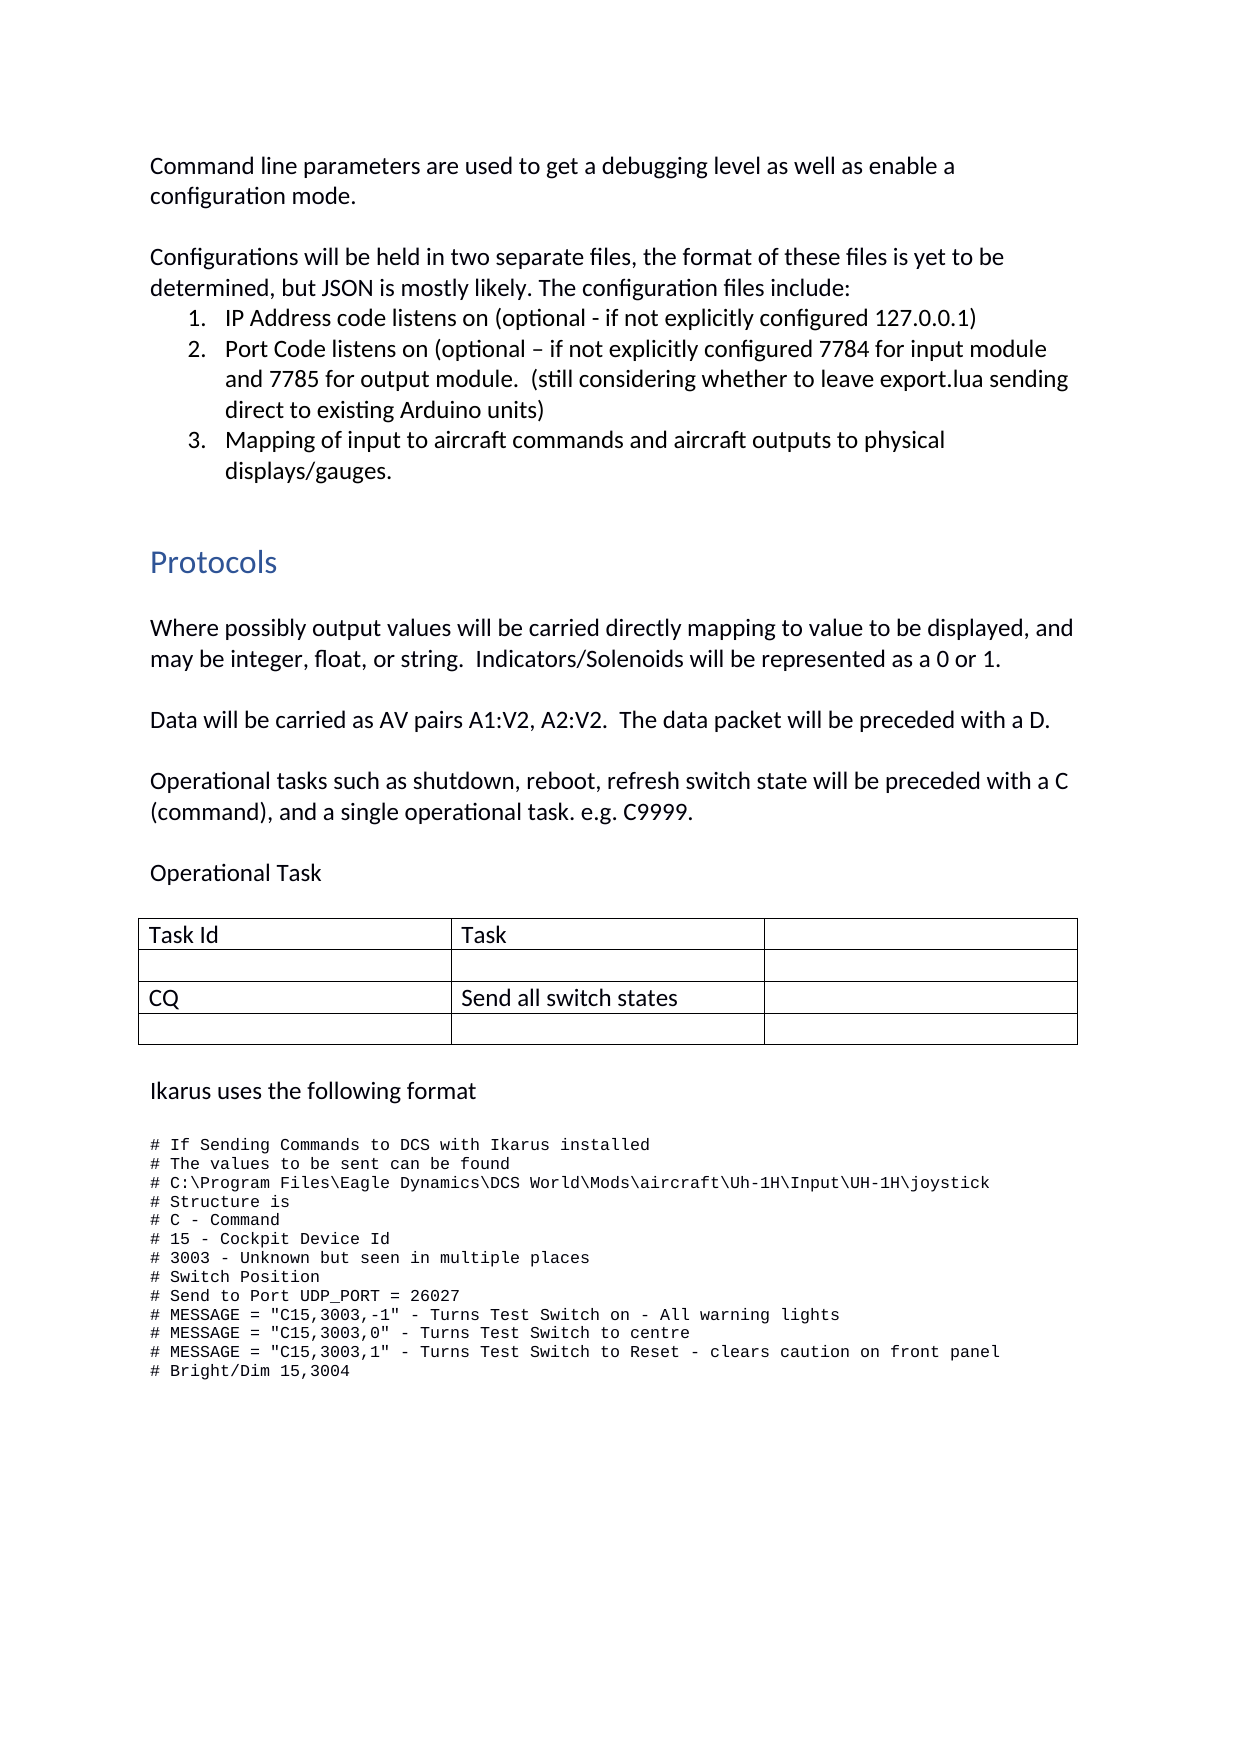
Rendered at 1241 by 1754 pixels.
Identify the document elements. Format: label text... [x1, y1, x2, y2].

text # If Sending Commands to DCS with Ikarus installed [150, 1137, 1090, 1155]
text Ikarus uses the following format [150, 1076, 1090, 1106]
table_cell [452, 950, 764, 981]
text Where possibly output values will be carried directly mapping to value to be displayed, and may be integer, float, or string. Indicators/Solenoids will be represented as a 0 or 1. [150, 612, 1090, 673]
list IP Address code listens on (optional - if not explicitly configured 127.0.0.1) [187, 303, 1090, 333]
table_cell [765, 1014, 1077, 1044]
table_cell [452, 1014, 764, 1044]
text # Structure is [150, 1193, 1090, 1212]
text Command line parameters are used to get a debugging level as well as enable a configuration mode. [150, 150, 1090, 211]
table_header Task Id [139, 919, 451, 949]
list Port Code listens on (optional – if not explicitly configured 7784 for input module and 7785 for output module. (still considering whether to leave export.lua sending direct to existing Arduino units) [187, 333, 1090, 425]
table_header Task [452, 919, 764, 949]
text # MESSAGE = "C15,3003,1" - Turns Test Switch to Reset - clears caution on front panel [150, 1344, 1090, 1363]
text Data will be carried as AV pairs A1:V2, A2:V2. The data packet will be preceded with a D. [150, 704, 1090, 734]
table_cell [765, 982, 1077, 1012]
text # The values to be sent can be found [150, 1155, 1090, 1174]
table_cell CQ [139, 982, 451, 1012]
text Configurations will be held in two separate files, the format of these files is yet to be determined, but JSON is mostly likely. The configuration files include: [150, 242, 1090, 303]
text # MESSAGE = "C15,3003,-1" - Turns Test Switch on - All warning lights [150, 1306, 1090, 1325]
text # 15 - Cockpit Device Id [150, 1231, 1090, 1250]
list Mapping of input to aircraft commands and aircraft outputs to physical displays/gauges. [187, 425, 1090, 486]
text # Bright/Dim 15,3004 [150, 1363, 1090, 1382]
text Operational tasks such as shutdown, reboot, refresh switch state will be preceded with a C (command), and a single operational task. e.g. C9999. [150, 765, 1090, 826]
table_cell Send all switch states [452, 982, 764, 1012]
text # Switch Position [150, 1268, 1090, 1287]
text # Send to Port UDP_PORT = 26027 [150, 1287, 1090, 1306]
table_cell [139, 1014, 451, 1044]
table_cell [139, 950, 451, 981]
text # C:\Program Files\Eagle Dynamics\DCS World\Mods\aircraft\Uh-1H\Input\UH-1H\joystick [150, 1174, 1090, 1193]
text Operational Task [150, 857, 1090, 887]
text # MESSAGE = "C15,3003,0" - Turns Test Switch to centre [150, 1325, 1090, 1344]
table_header [765, 919, 1077, 949]
text # 3003 - Unknown but seen in multiple places [150, 1250, 1090, 1268]
text # C - Command [150, 1212, 1090, 1231]
table_cell [765, 950, 1077, 981]
subtitle Protocols [150, 541, 1090, 582]
